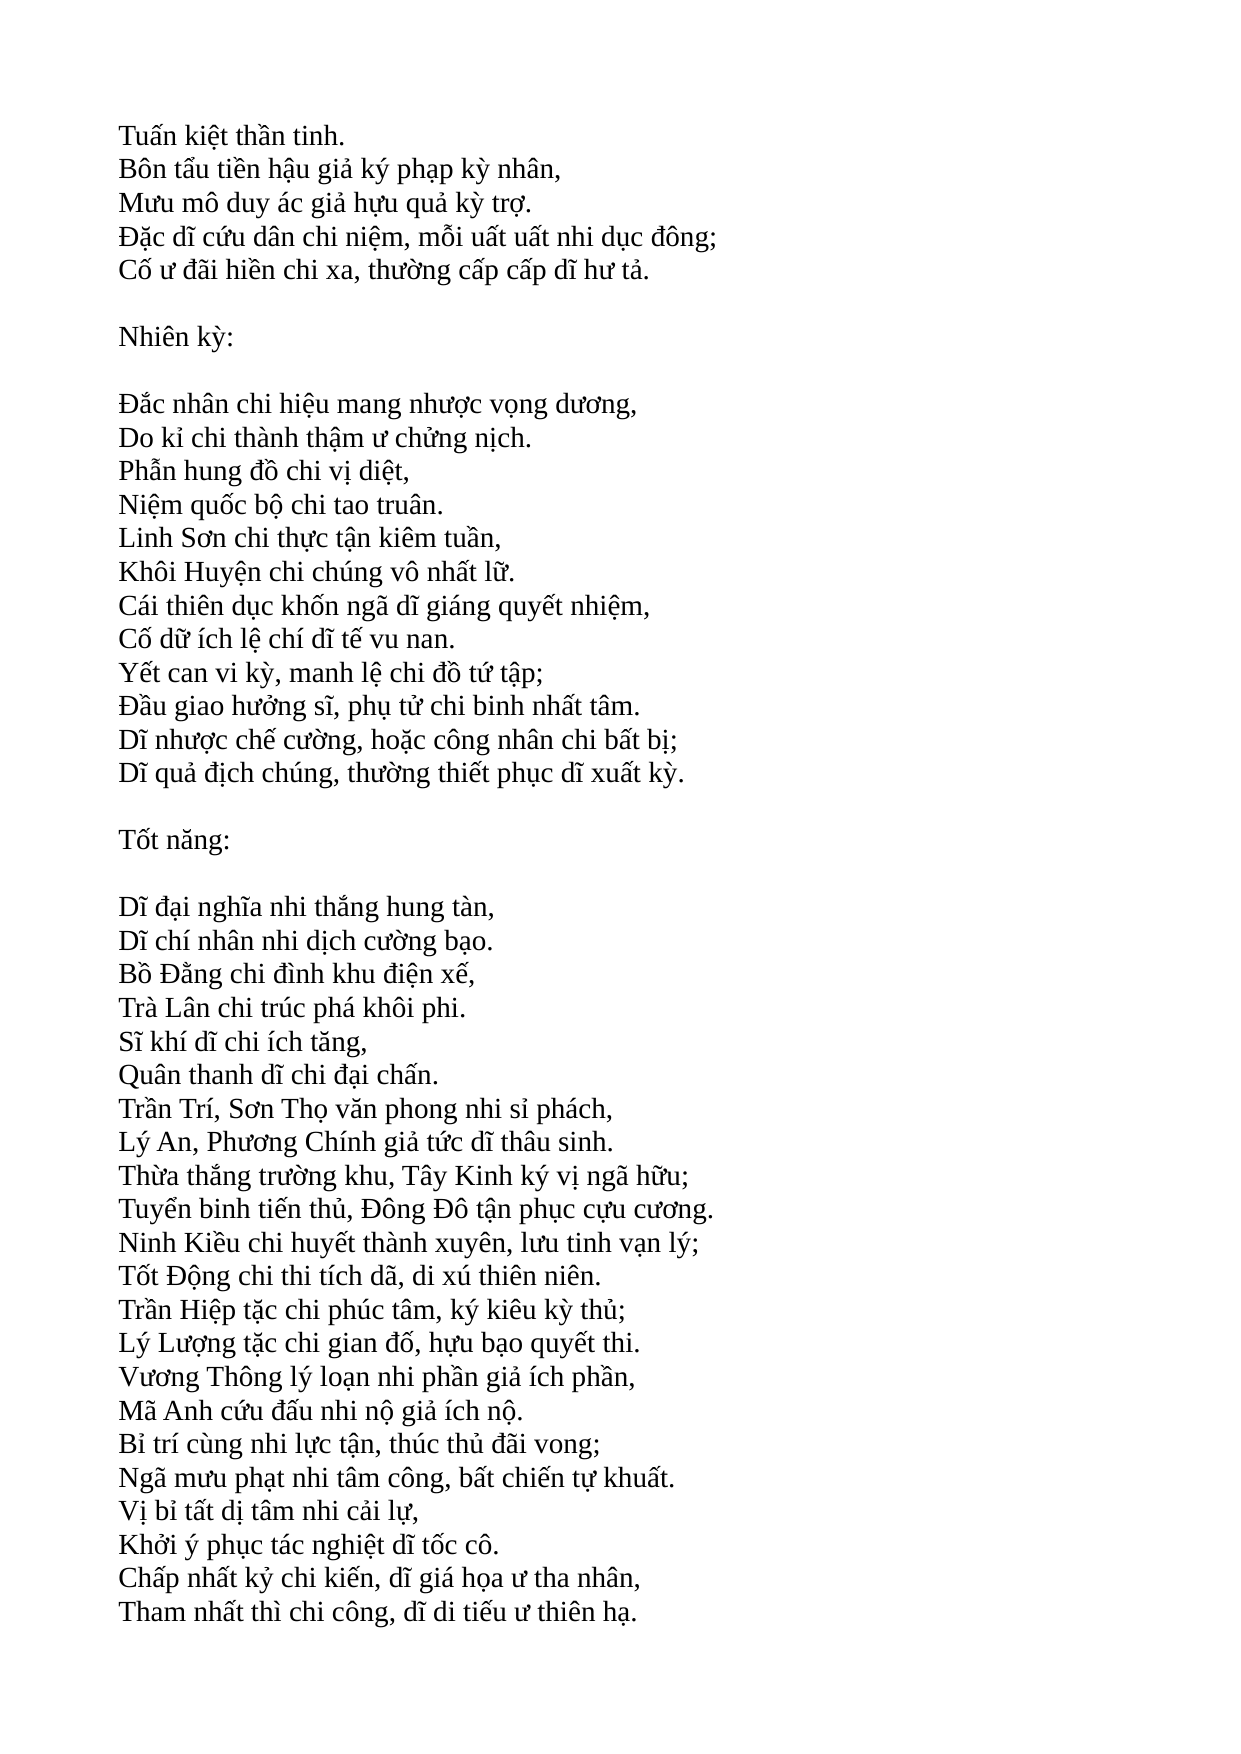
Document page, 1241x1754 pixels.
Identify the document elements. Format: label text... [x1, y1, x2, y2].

text Tuấn kiệt thần tinh. Bôn tẩu tiền hậu giả ký phạp kỳ nhân, Mưu mô duy ác giả hựu quả kỳ trợ. Đặc dĩ cứu dân chi niệm, mỗi uất uất nhi dục đông; Cố ư đãi hiền chi xa, thường cấp cấp dĩ hư tả. Nhiên kỳ: Đắc nhân chi hiệu mang nhược vọng dương, Do kỉ chi thành thậm ư chửng nịch. Phẫn hung đồ chi vị diệt, Niệm quốc bộ chi tao truân. Linh Sơn chi thực tận kiêm tuần, Khôi Huyện chi chúng vô nhất lữ. Cái thiên dục khốn ngã dĩ giáng quyết nhiệm, Cố dữ ích lệ chí dĩ tế vu nan. Yết can vi kỳ, manh lệ chi đồ tứ tập; Đầu giao hưởng sĩ, phụ tử chi binh nhất tâm. Dĩ nhược chế cường, hoặc công nhân chi bất bị; Dĩ quả địch chúng, thường thiết phục dĩ xuất kỳ. Tốt năng: Dĩ đại nghĩa nhi thắng hung tàn, Dĩ chí nhân nhi dịch cường bạo. Bồ Đằng chi đình khu điện xế, Trà Lân chi trúc phá khôi phi. Sĩ khí dĩ chi ích tăng, Quân thanh dĩ chi đại chấn. Trần Trí, Sơn Thọ văn phong nhi sỉ phách, Lý An, Phương Chính giả tức dĩ thâu sinh. Thừa thắng trường khu, Tây Kinh ký vị ngã hữu; Tuyển binh tiến thủ, Đông Đô tận phục cựu cương. Ninh Kiều chi huyết thành xuyên, lưu tinh vạn lý; Tốt Động chi thi tích dã, di xú thiên niên. Trần Hiệp tặc chi phúc tâm, ký kiêu kỳ thủ; Lý Lượng tặc chi gian đố, hựu bạo quyết thi. Vương Thông lý loạn nhi phần giả ích phần, Mã Anh cứu đấu nhi nộ giả ích nộ. Bỉ trí cùng nhi lực tận, thúc thủ đãi vong; Ngã mưu phạt nhi tâm công, bất chiến tự khuất. Vị bỉ tất dị tâm nhi cải lự, Khởi ý phục tác nghiệt dĩ tốc cô. Chấp nhất kỷ chi kiến, dĩ giá họa ư tha nhân, Tham nhất thì chi công, dĩ di tiếu ư thiên hạ. [118, 118, 1122, 1627]
